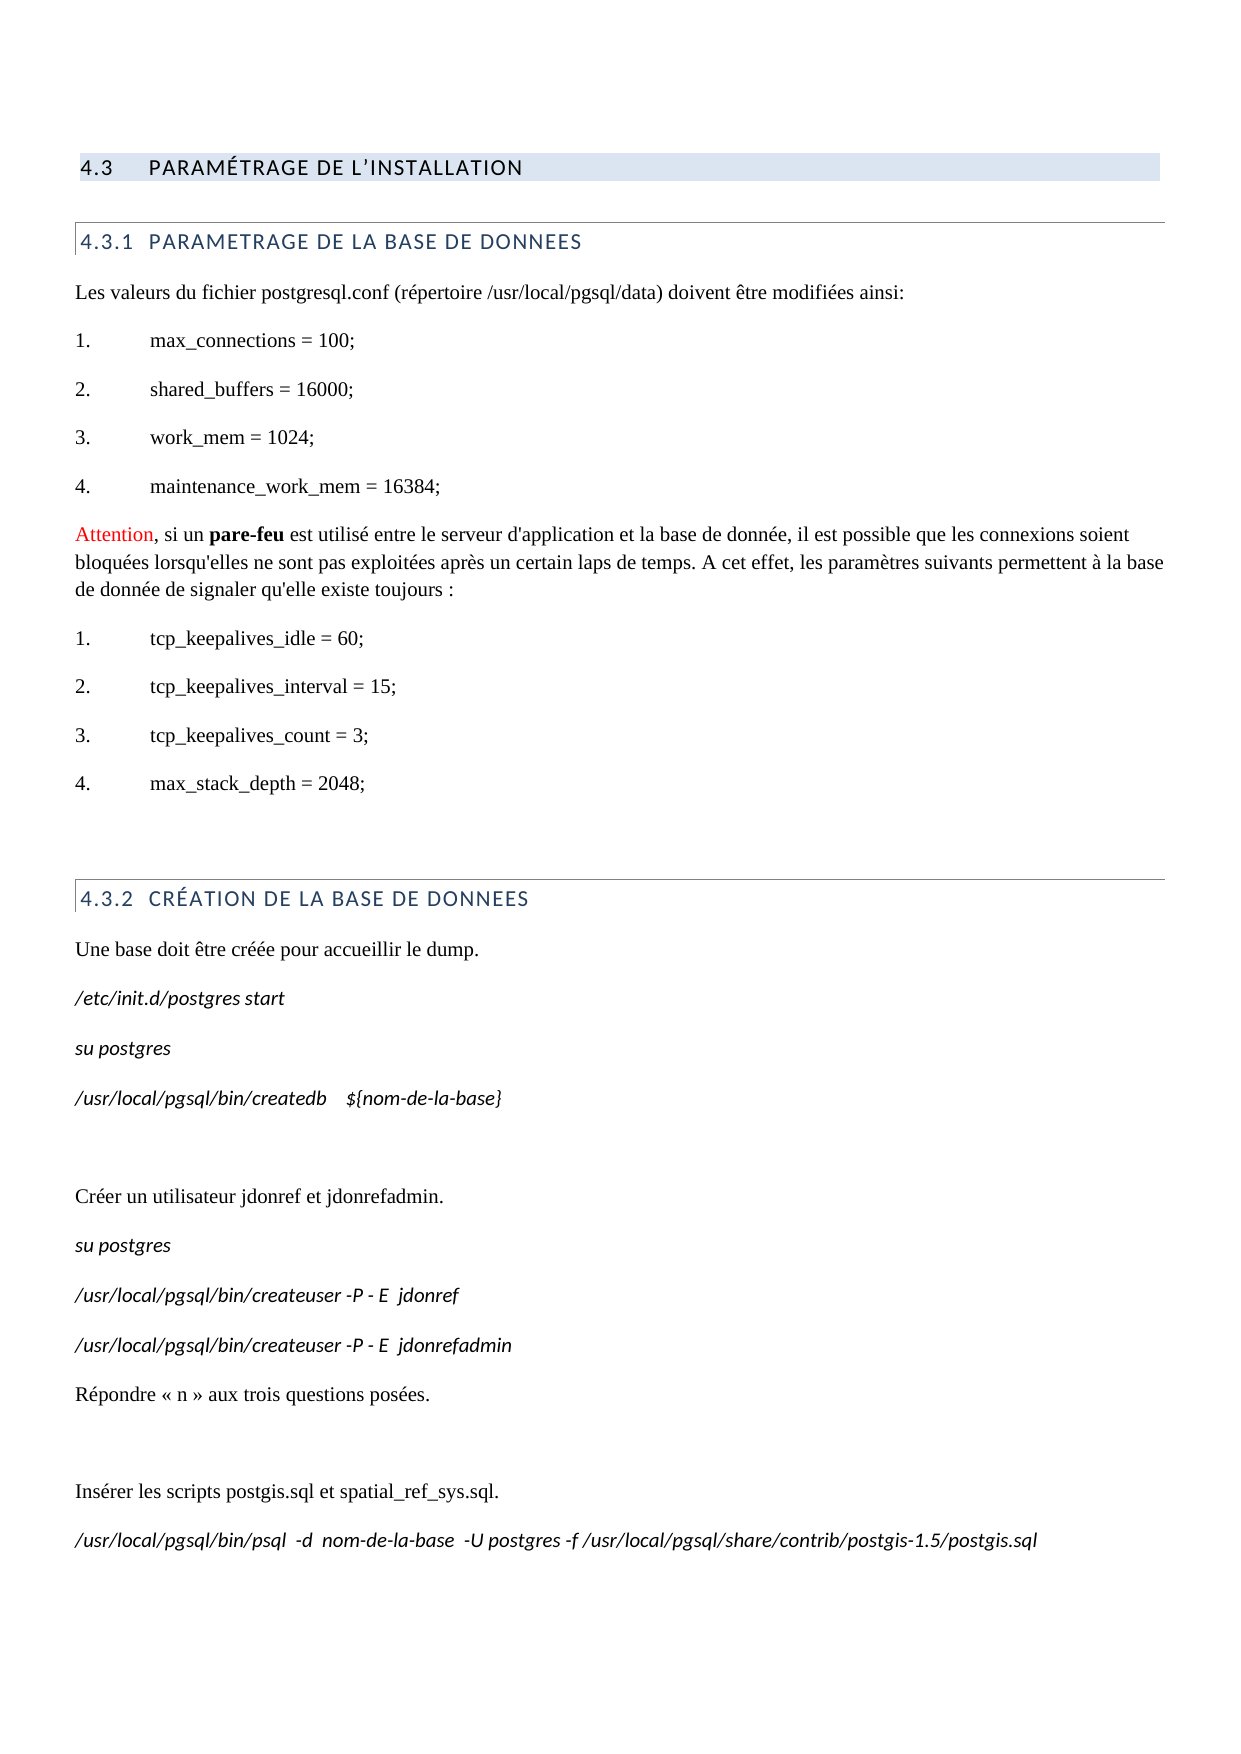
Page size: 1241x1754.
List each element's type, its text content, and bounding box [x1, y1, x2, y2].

text Répondre « n » aux trois questions posées. [75, 1382, 1165, 1406]
list work_mem = 1024; [75, 425, 1165, 449]
text Une base doit être créée pour accueillir le dump. [75, 937, 1165, 961]
list maintenance_work_mem = 16384; [75, 474, 1165, 498]
text su postgres [75, 1035, 1165, 1061]
text Créer un utilisateur jdonref et jdonrefadmin. [75, 1183, 1165, 1208]
subtitle parametrage de la base de donnees [76, 223, 1165, 255]
list max_connections = 100; [75, 328, 1165, 352]
text /usr/local/pgsql/bin/createdb ${nom-de-la-base} [75, 1085, 1165, 1111]
text /usr/local/pgsql/bin/psql -d nom-de-la-base -U postgres -f /usr/local/pgsql/share/contrib/postgis-1.5/postgis.sql [75, 1527, 1165, 1553]
text Attention, si un pare-feu est utilisé entre le serveur d'application et la base de donnée, il est possible que les connexions soient bloquées lorsqu'elles ne sont pas exploitées après un certain laps de temps. A cet effet, les paramètres suivants permettent à la base de donnée de signaler qu'elle existe toujours : [75, 522, 1165, 601]
list max_stack_depth = 2048; [75, 771, 1165, 795]
text /usr/local/pgsql/bin/createuser -P - E jdonrefadmin [75, 1332, 1165, 1357]
list tcp_keepalives_count = 3; [75, 723, 1165, 747]
list shared_buffers = 16000; [75, 377, 1165, 401]
subtitle création de la base de donnees [76, 880, 1165, 912]
text Les valeurs du fichier postgresql.conf (répertoire /usr/local/pgsql/data) doivent être modifiées ainsi: [75, 280, 1165, 304]
text /usr/local/pgsql/bin/createuser -P - E jdonref [75, 1282, 1165, 1307]
text su postgres [75, 1232, 1165, 1257]
text Insérer les scripts postgis.sql et spatial_ref_sys.sql. [75, 1479, 1165, 1503]
list tcp_keepalives_idle = 60; [75, 626, 1165, 650]
list tcp_keepalives_interval = 15; [75, 674, 1165, 698]
subtitle Paramétrage de l’installation [80, 153, 1160, 181]
text /etc/init.d/postgres start [75, 985, 1165, 1011]
